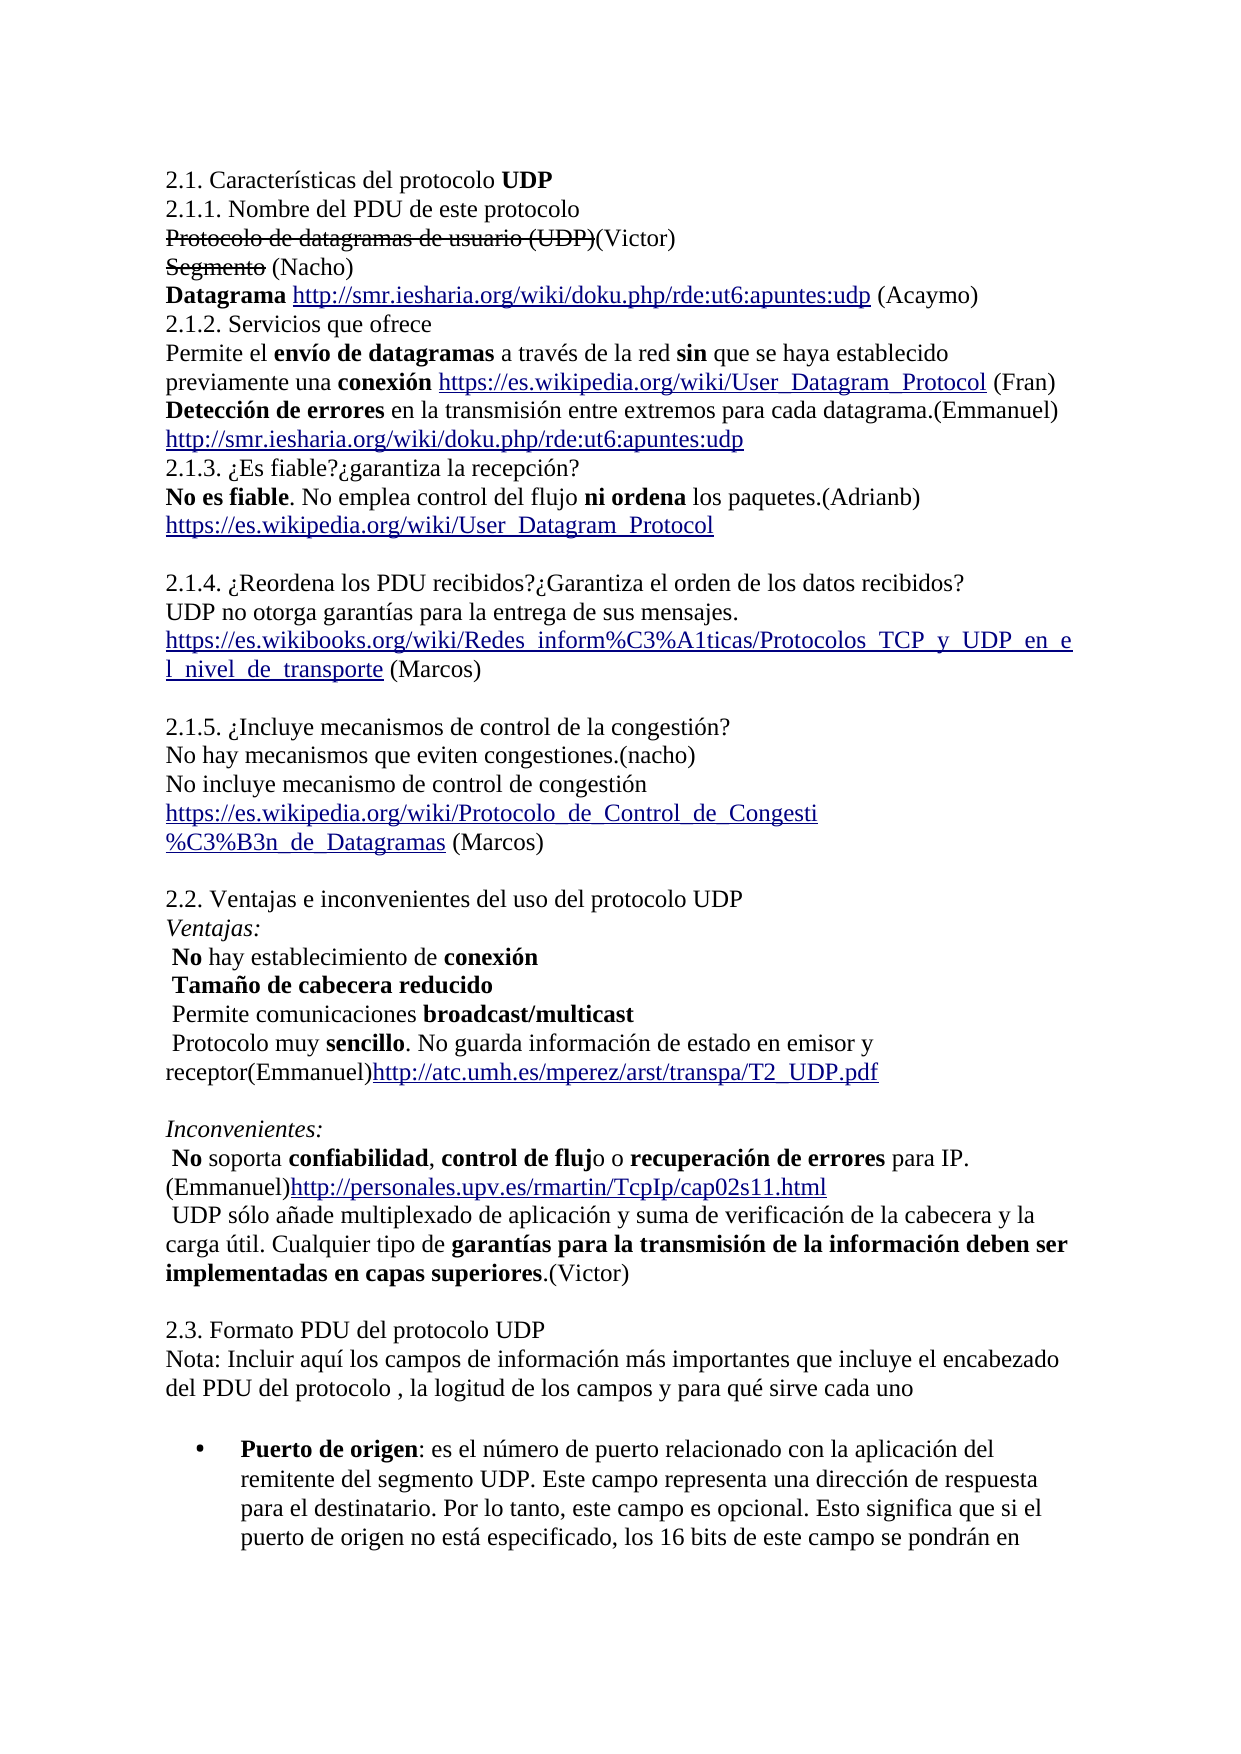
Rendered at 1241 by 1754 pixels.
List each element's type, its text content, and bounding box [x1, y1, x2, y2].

list Puerto de origen: es el número de puerto relacionado con la aplicación del remitente del segmento UDP. Este campo representa una dirección de respuesta para el destinatario. Por lo tanto, este campo es opcional. Esto significa que si el puerto de origen no está especificado, los 16 bits de este campo se pondrán en [195, 1430, 1075, 1551]
text 2.1. Características del protocolo UDP 2.1.1. Nombre del PDU de este protocolo Protocolo de datagramas de usuario (UDP)(Victor) Segmento (Nacho) Datagrama http://smr.iesharia.org/wiki/doku.php/rde:ut6:apuntes:udp (Acaymo) 2.1.2. Servicios que ofrece Permite el envío de datagramas a través de la red sin que se haya establecido previamente una conexión https://es.wikipedia.org/wiki/User_Datagram_Protocol (Fran) Detección de errores en la transmisión entre extremos para cada datagrama.(Emmanuel) http://smr.iesharia.org/wiki/doku.php/rde:ut6:apuntes:udp 2.1.3. ¿Es fiable?¿garantiza la recepción? No es fiable. No emplea control del flujo ni ordena los paquetes.(Adrianb) https://es.wikipedia.org/wiki/User_Datagram_Protocol 2.1.4. ¿Reordena los PDU recibidos?¿Garantiza el orden de los datos recibidos? UDP no otorga garantías para la entrega de sus mensajes. https://es.wikibooks.org/wiki/Redes_inform%C3%A1ticas/Protocolos_TCP_y_UDP_en_el_nivel_de_transporte (Marcos) 2.1.5. ¿Incluye mecanismos de control de la congestión? No hay mecanismos que eviten congestiones.(nacho) No incluye mecanismo de control de congestión https://es.wikipedia.org/wiki/Protocolo_de_Control_de_Congesti%C3%B3n_de_Datagramas (Marcos) 2.2. Ventajas e inconvenientes del uso del protocolo UDP Ventajas: No hay establecimiento de conexión Tamaño de cabecera reducido Permite comunicaciones broadcast/multicast Protocolo muy sencillo. No guarda información de estado en emisor y receptor(Emmanuel)http://atc.umh.es/mperez/arst/transpa/T2_UDP.pdf Inconvenientes: No soporta confiabilidad, control de flujo o recuperación de errores para IP.(Emmanuel)http://personales.upv.es/rmartin/TcpIp/cap02s11.html UDP sólo añade multiplexado de aplicación y suma de verificación de la cabecera y la carga útil. Cualquier tipo de garantías para la transmisión de la información deben ser implementadas en capas superiores.(Victor) 2.3. Formato PDU del protocolo UDP Nota: Incluir aquí los campos de información más importantes que incluye el encabezado del PDU del protocolo , la logitud de los campos y para qué sirve cada uno [165, 165, 1075, 1430]
